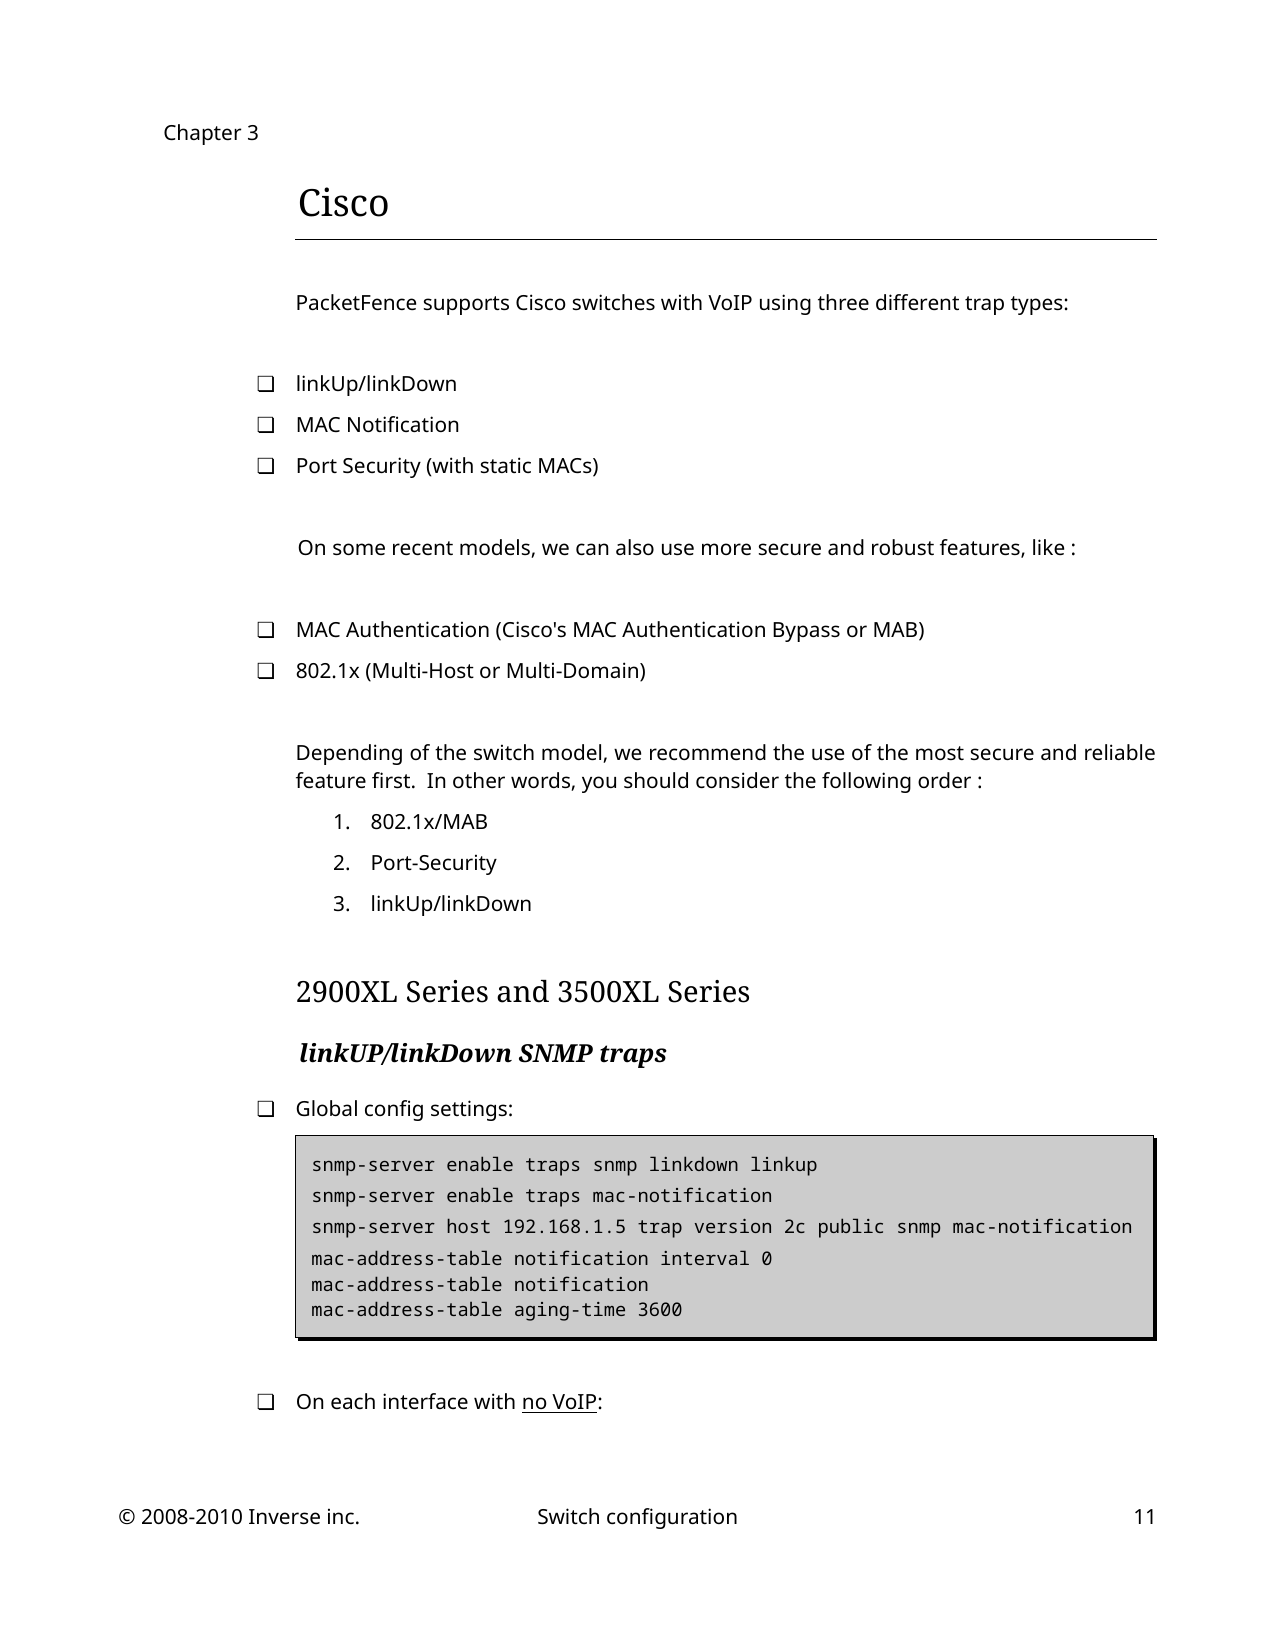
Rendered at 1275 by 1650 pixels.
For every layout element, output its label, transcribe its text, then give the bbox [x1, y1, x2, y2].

text Depending of the switch model, we recommend the use of the most secure and reliable feature first. In other words, you should consider the following order : [295, 738, 1157, 795]
list ❏ 802.1x (Multi-Host or Multi-Domain) [256, 656, 1157, 684]
list ❏ MAC Notification [256, 411, 1157, 439]
text snmp-server enable traps mac-notification [296, 1167, 1153, 1198]
text mac-address-table notification interval 0 mac-address-table notification mac-address-table aging-time 3600 [296, 1229, 1153, 1337]
subtitle Cisco [295, 176, 1157, 239]
list ❏ Port Security (with static MACs) [256, 451, 1157, 480]
list ❏ MAC Authentication (Cisco's MAC Authentication Bypass or MAB) [256, 615, 1157, 644]
subtitle linkUP/linkDown SNMP traps [262, 1036, 1157, 1069]
text PacketFence supports Cisco switches with VoIP using three different trap types: [295, 288, 1157, 316]
subtitle 2900XL Series and 3500XL Series [295, 971, 1157, 1011]
list ❏ Global config settings: [256, 1094, 1157, 1123]
list linkUp/linkDown [333, 889, 1157, 918]
list Port-Security [333, 848, 1157, 877]
text snmp-server enable traps snmp linkdown linkup [296, 1136, 1153, 1167]
list 802.1x/MAB [333, 807, 1157, 836]
list ❏ linkUp/linkDown [256, 369, 1157, 398]
list On some recent models, we can also use more secure and robust features, like : [297, 533, 1157, 562]
text snmp-server host 192.168.1.5 trap version 2c public snmp mac-notification [296, 1198, 1153, 1229]
list ❏ On each interface with no VoIP: [256, 1387, 1157, 1416]
